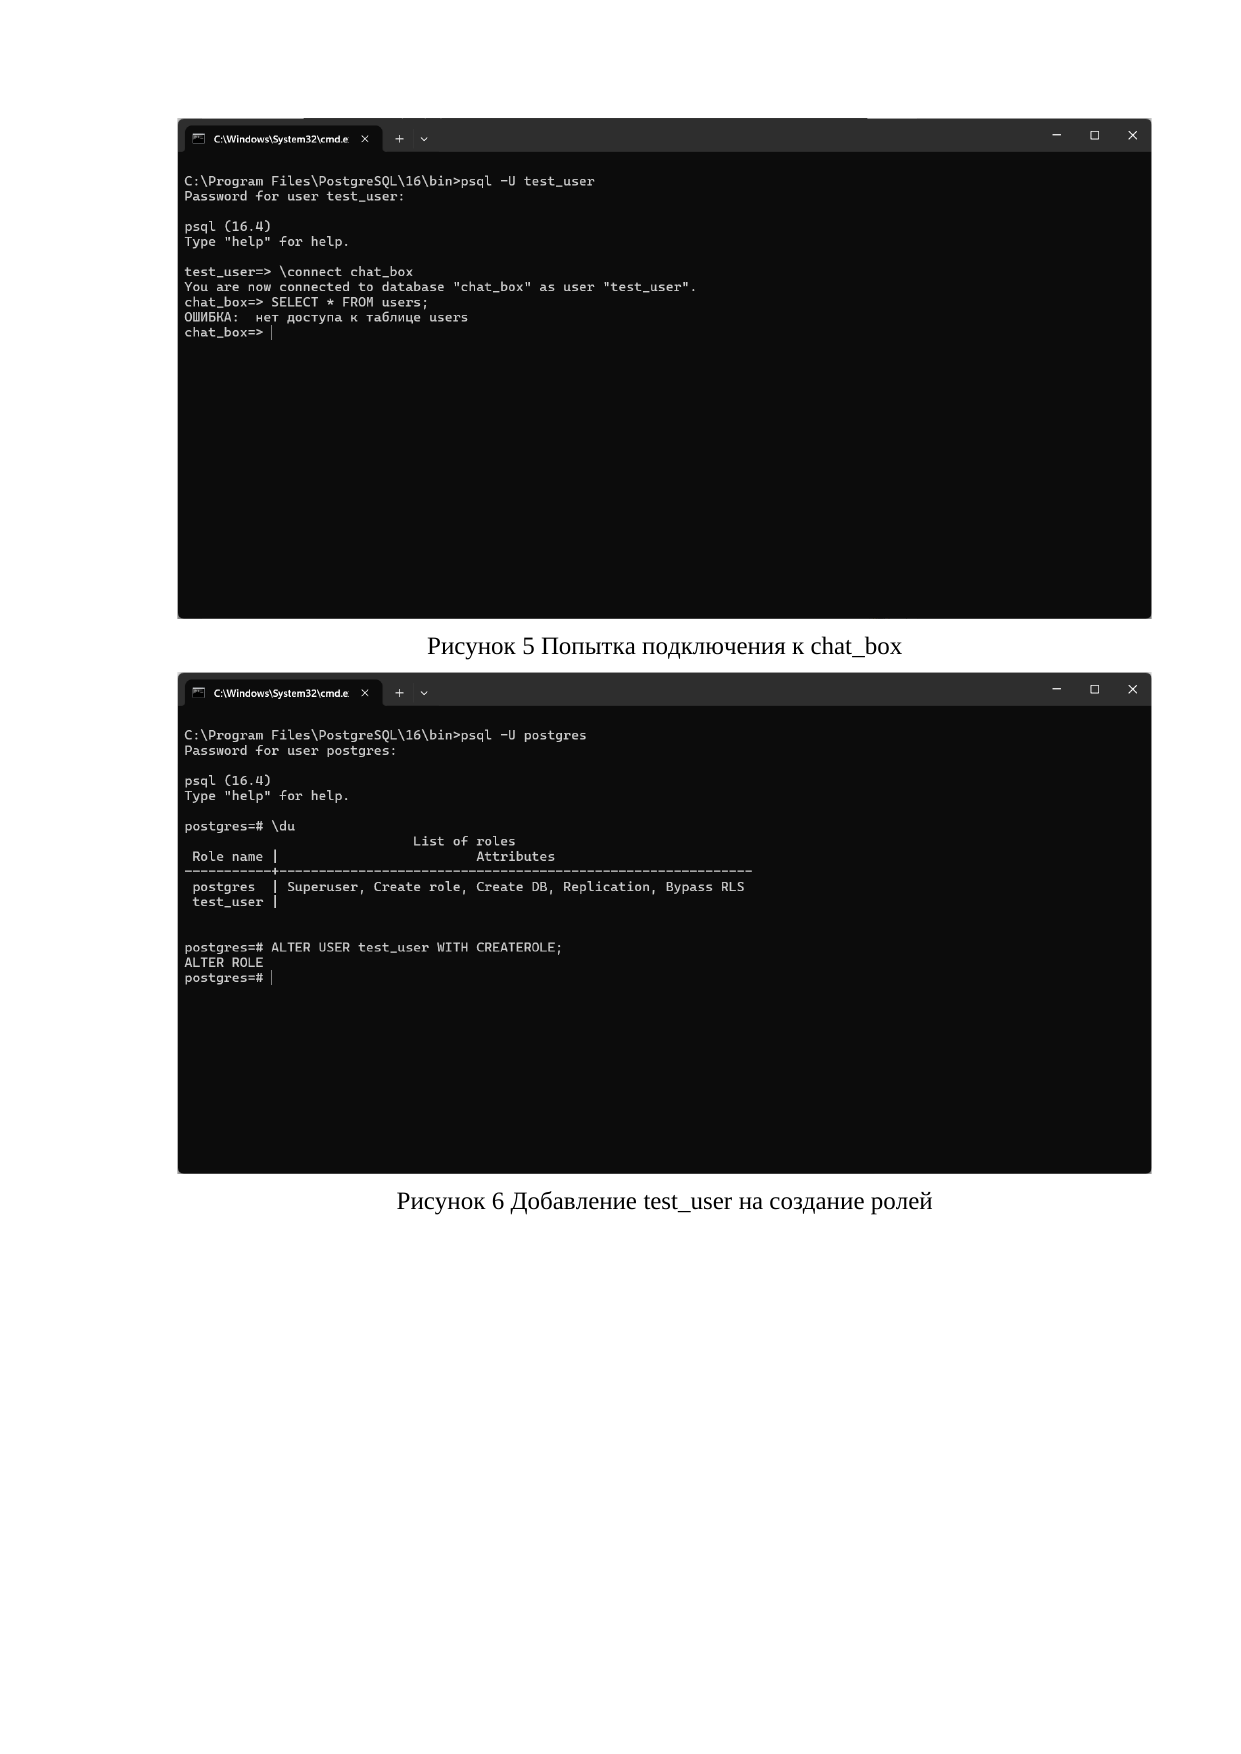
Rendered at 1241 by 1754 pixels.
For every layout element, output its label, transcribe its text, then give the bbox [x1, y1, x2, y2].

text Рисунок 6 Добавление test_user на создание ролей [177, 1186, 1152, 1214]
picture [177, 118, 1152, 619]
text Рисунок 5 Попытка подключения к chat_box [177, 631, 1152, 660]
picture [177, 672, 1152, 1174]
